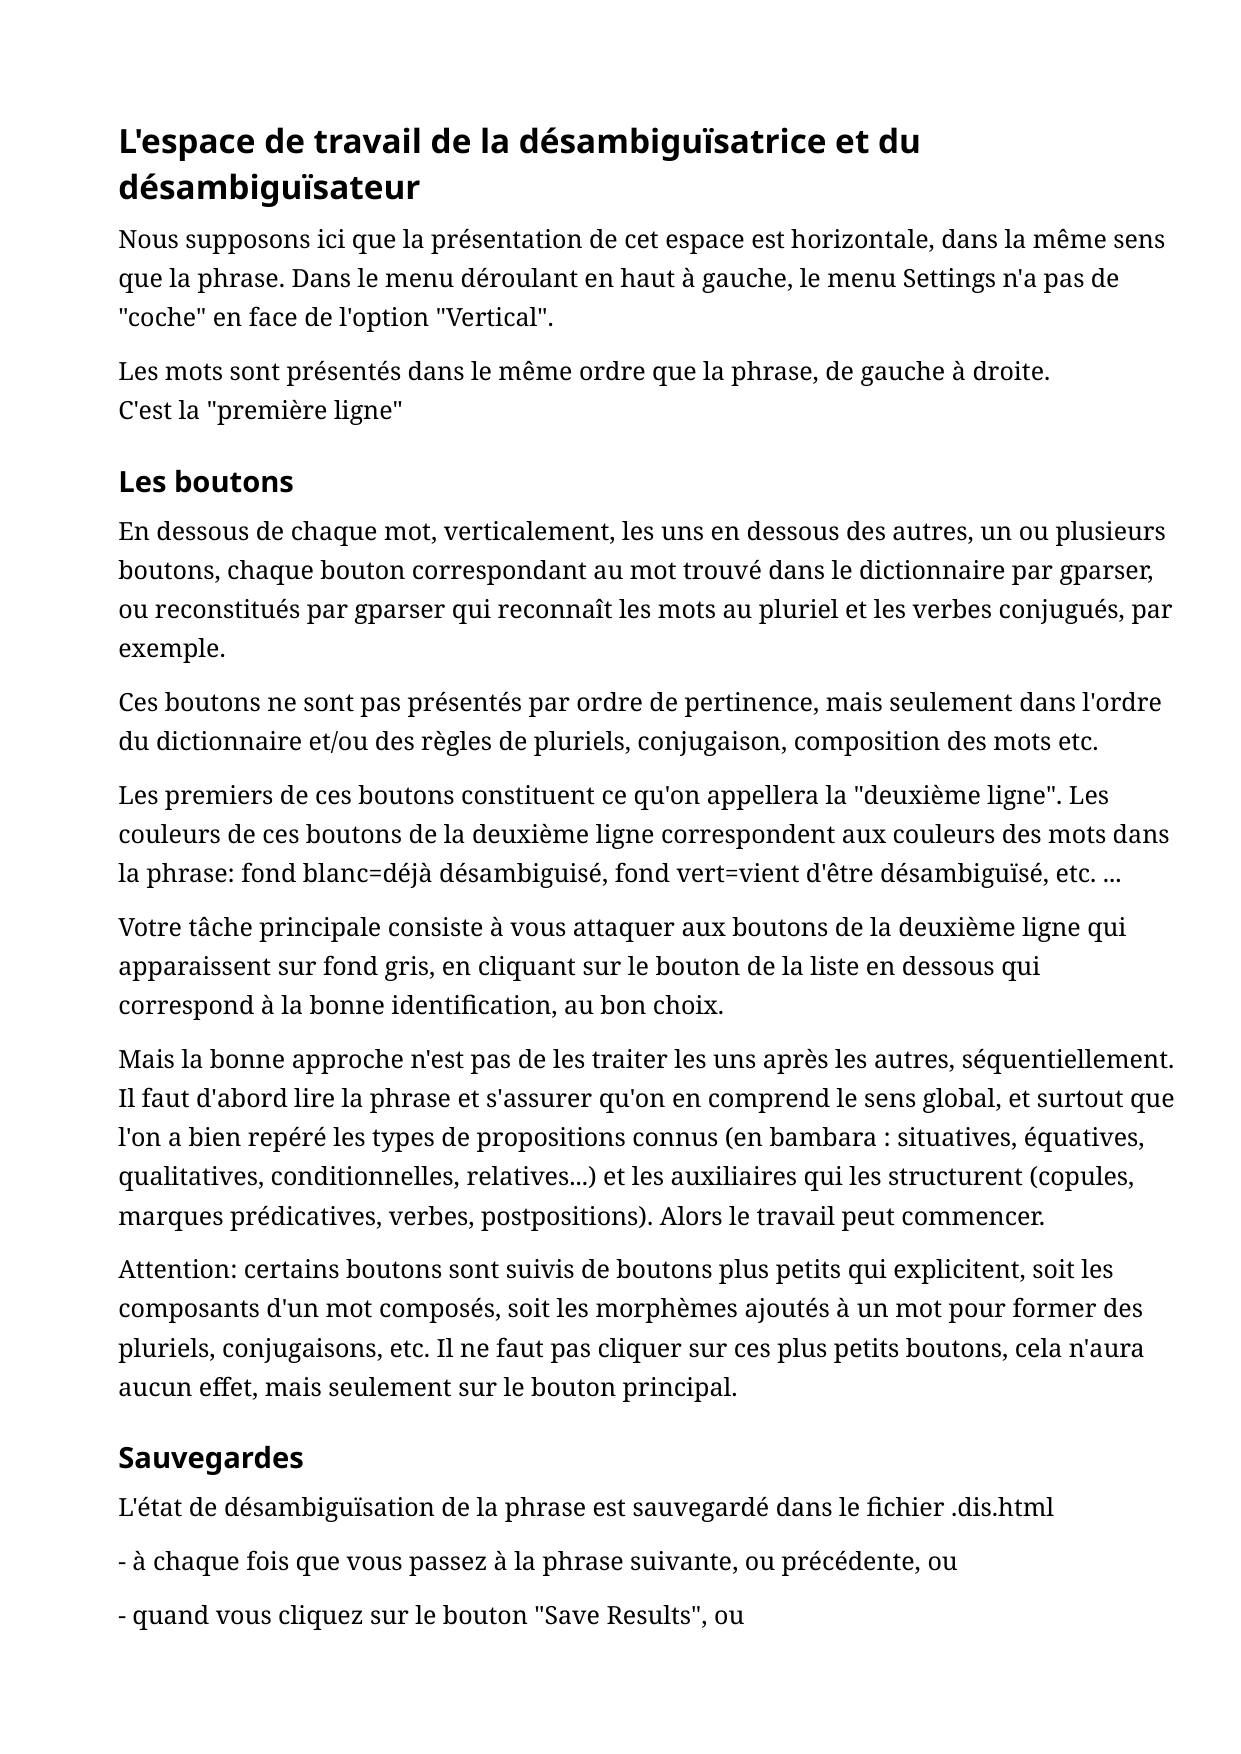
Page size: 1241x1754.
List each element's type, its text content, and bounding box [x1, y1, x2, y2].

text L'état de désambiguïsation de la phrase est sauvegardé dans le fichier .dis.html [118, 1490, 1181, 1524]
text Attention: certains boutons sont suivis de boutons plus petits qui explicitent, soit les composants d'un mot composés, soit les morphèmes ajoutés à un mot pour former des pluriels, conjugaisons, etc. Il ne faut pas cliquer sur ces plus petits boutons, cela n'aura aucun effet, mais seulement sur le bouton principal. [118, 1252, 1181, 1403]
text Mais la bonne approche n'est pas de les traiter les uns après les autres, séquentiellement. Il faut d'abord lire la phrase et s'assurer qu'on en comprend le sens global, et surtout que l'on a bien repéré les types de propositions connus (en bambara : situatives, équatives, qualitatives, conditionnelles, relatives...) et les auxiliaires qui les structurent (copules, marques prédicatives, verbes, postpositions). Alors le travail peut commencer. [118, 1042, 1181, 1232]
text Les premiers de ces boutons constituent ce qu'on appellera la "deuxième ligne". Les couleurs de ces boutons de la deuxième ligne correspondent aux couleurs des mots dans la phrase: fond blanc=déjà désambiguisé, fond vert=vient d'être désambiguïsé, etc. ... [118, 777, 1181, 890]
subtitle Les boutons [118, 461, 1181, 501]
subtitle L'espace de travail de la désambiguïsatrice et du désambiguïsateur [118, 118, 1181, 209]
text Les mots sont présentés dans le même ordre que la phrase, de gauche à droite. C'est la "première ligne" [118, 353, 1181, 427]
text - à chaque fois que vous passez à la phrase suivante, ou précédente, ou [118, 1544, 1181, 1578]
text En dessous de chaque mot, verticalement, les uns en dessous des autres, un ou plusieurs boutons, chaque bouton correspondant au mot trouvé dans le dictionnaire par gparser, ou reconstitués par gparser qui reconnaît les mots au pluriel et les verbes conjugués, par exemple. [118, 513, 1181, 665]
subtitle Sauvegardes [118, 1438, 1181, 1477]
text - quand vous cliquez sur le bouton "Save Results", ou [118, 1597, 1181, 1632]
text Nous supposons ici que la présentation de cet espace est horizontale, dans la même sens que la phrase. Dans le menu déroulant en haut à gauche, le menu Settings n'a pas de "coche" en face de l'option "Vertical". [118, 221, 1181, 334]
text Votre tâche principale consiste à vous attaquer aux boutons de la deuxième ligne qui apparaissent sur fond gris, en cliquant sur le bouton de la liste en dessous qui correspond à la bonne identification, au bon choix. [118, 909, 1181, 1022]
text Ces boutons ne sont pas présentés par ordre de pertinence, mais seulement dans l'ordre du dictionnaire et/ou des règles de pluriels, conjugaison, composition des mots etc. [118, 684, 1181, 758]
